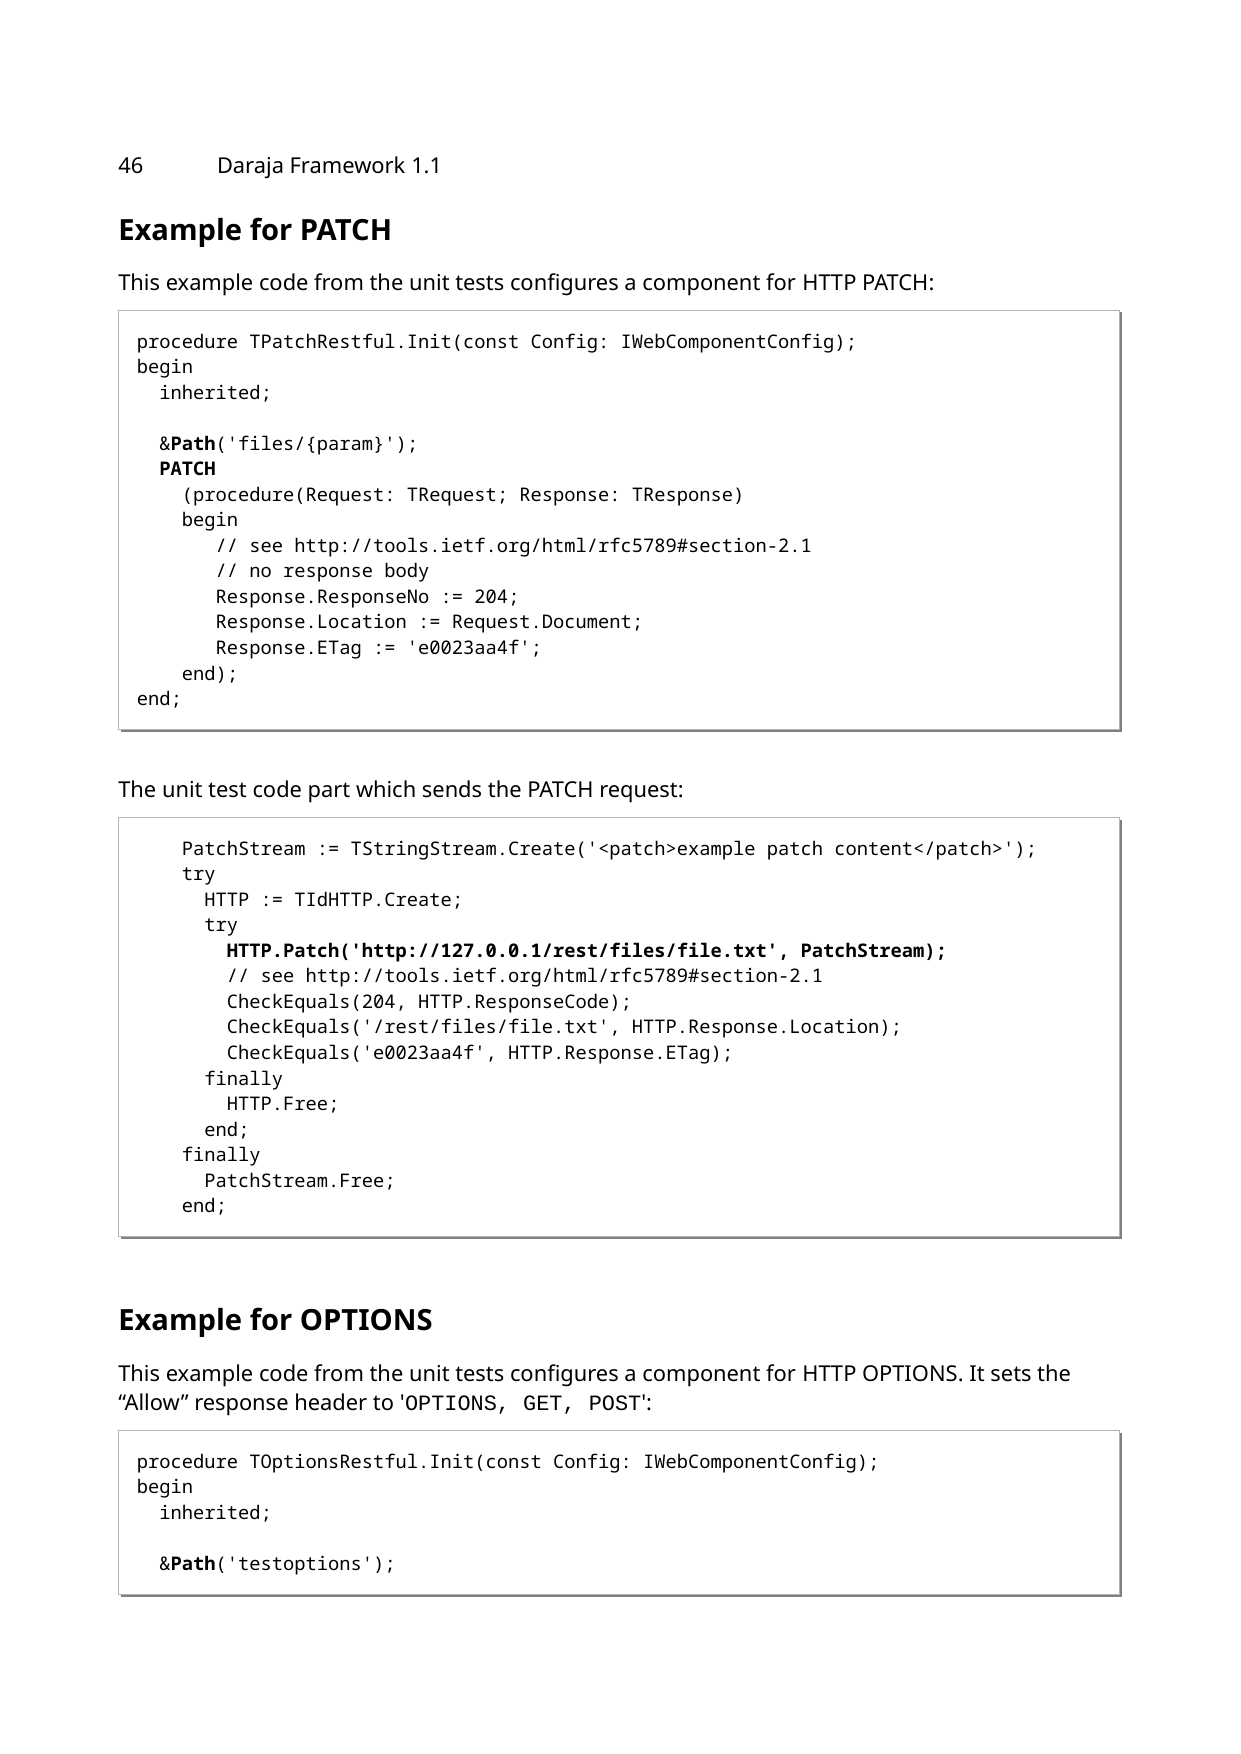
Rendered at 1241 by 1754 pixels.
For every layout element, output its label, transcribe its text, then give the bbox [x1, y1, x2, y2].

text Response.Location := Request.Document; [119, 590, 1119, 616]
text (procedure(Request: TRequest; Response: TResponse) [119, 463, 1119, 488]
text end; [119, 667, 1119, 729]
text This example code from the unit tests configures a component for HTTP PATCH: [118, 267, 1122, 297]
subtitle Example for OPTIONS [118, 1299, 1122, 1339]
text Response.ETag := 'e0023aa4f'; [119, 616, 1119, 641]
text HTTP := TIdHTTP.Create; [119, 868, 1119, 893]
text procedure TPatchRestful.Init(const Config: IWebComponentConfig); [119, 311, 1119, 335]
text begin [119, 1455, 1119, 1481]
text end; [119, 1174, 1119, 1236]
text PATCH [119, 437, 1119, 463]
text This example code from the unit tests configures a component for HTTP OPTIONS. It sets the “Allow” response header to 'OPTIONS, GET, POST': [118, 1358, 1122, 1417]
text end); [119, 641, 1119, 667]
text try [119, 842, 1119, 868]
text begin [119, 488, 1119, 514]
text Response.ResponseNo := 204; [119, 565, 1119, 590]
text inherited; [119, 1481, 1119, 1525]
text end; [119, 1097, 1119, 1123]
text finally [119, 1123, 1119, 1148]
text PatchStream := TStringStream.Create('<patch>example patch content</patch>'); [119, 818, 1119, 842]
text // see http://tools.ietf.org/html/rfc5789#section-2.1 [119, 944, 1119, 970]
text // no response body [119, 539, 1119, 565]
text try [119, 893, 1119, 919]
text PatchStream.Free; [119, 1148, 1119, 1174]
text CheckEquals('e0023aa4f', HTTP.Response.ETag); [119, 1021, 1119, 1046]
text &Path('files/{param}'); [119, 412, 1119, 437]
text HTTP.Free; [119, 1072, 1119, 1097]
text &Path('testoptions'); [119, 1532, 1119, 1594]
text inherited; [119, 361, 1119, 404]
text CheckEquals('/rest/files/file.txt', HTTP.Response.Location); [119, 995, 1119, 1021]
text The unit test code part which sends the PATCH request: [118, 774, 1122, 804]
text HTTP.Patch('http://127.0.0.1/rest/files/file.txt', PatchStream); [119, 919, 1119, 944]
text finally [119, 1046, 1119, 1072]
text procedure TOptionsRestful.Init(const Config: IWebComponentConfig); [119, 1431, 1119, 1455]
subtitle Example for PATCH [118, 209, 1122, 249]
text begin [119, 335, 1119, 361]
text CheckEquals(204, HTTP.ResponseCode); [119, 970, 1119, 995]
text // see http://tools.ietf.org/html/rfc5789#section-2.1 [119, 514, 1119, 539]
